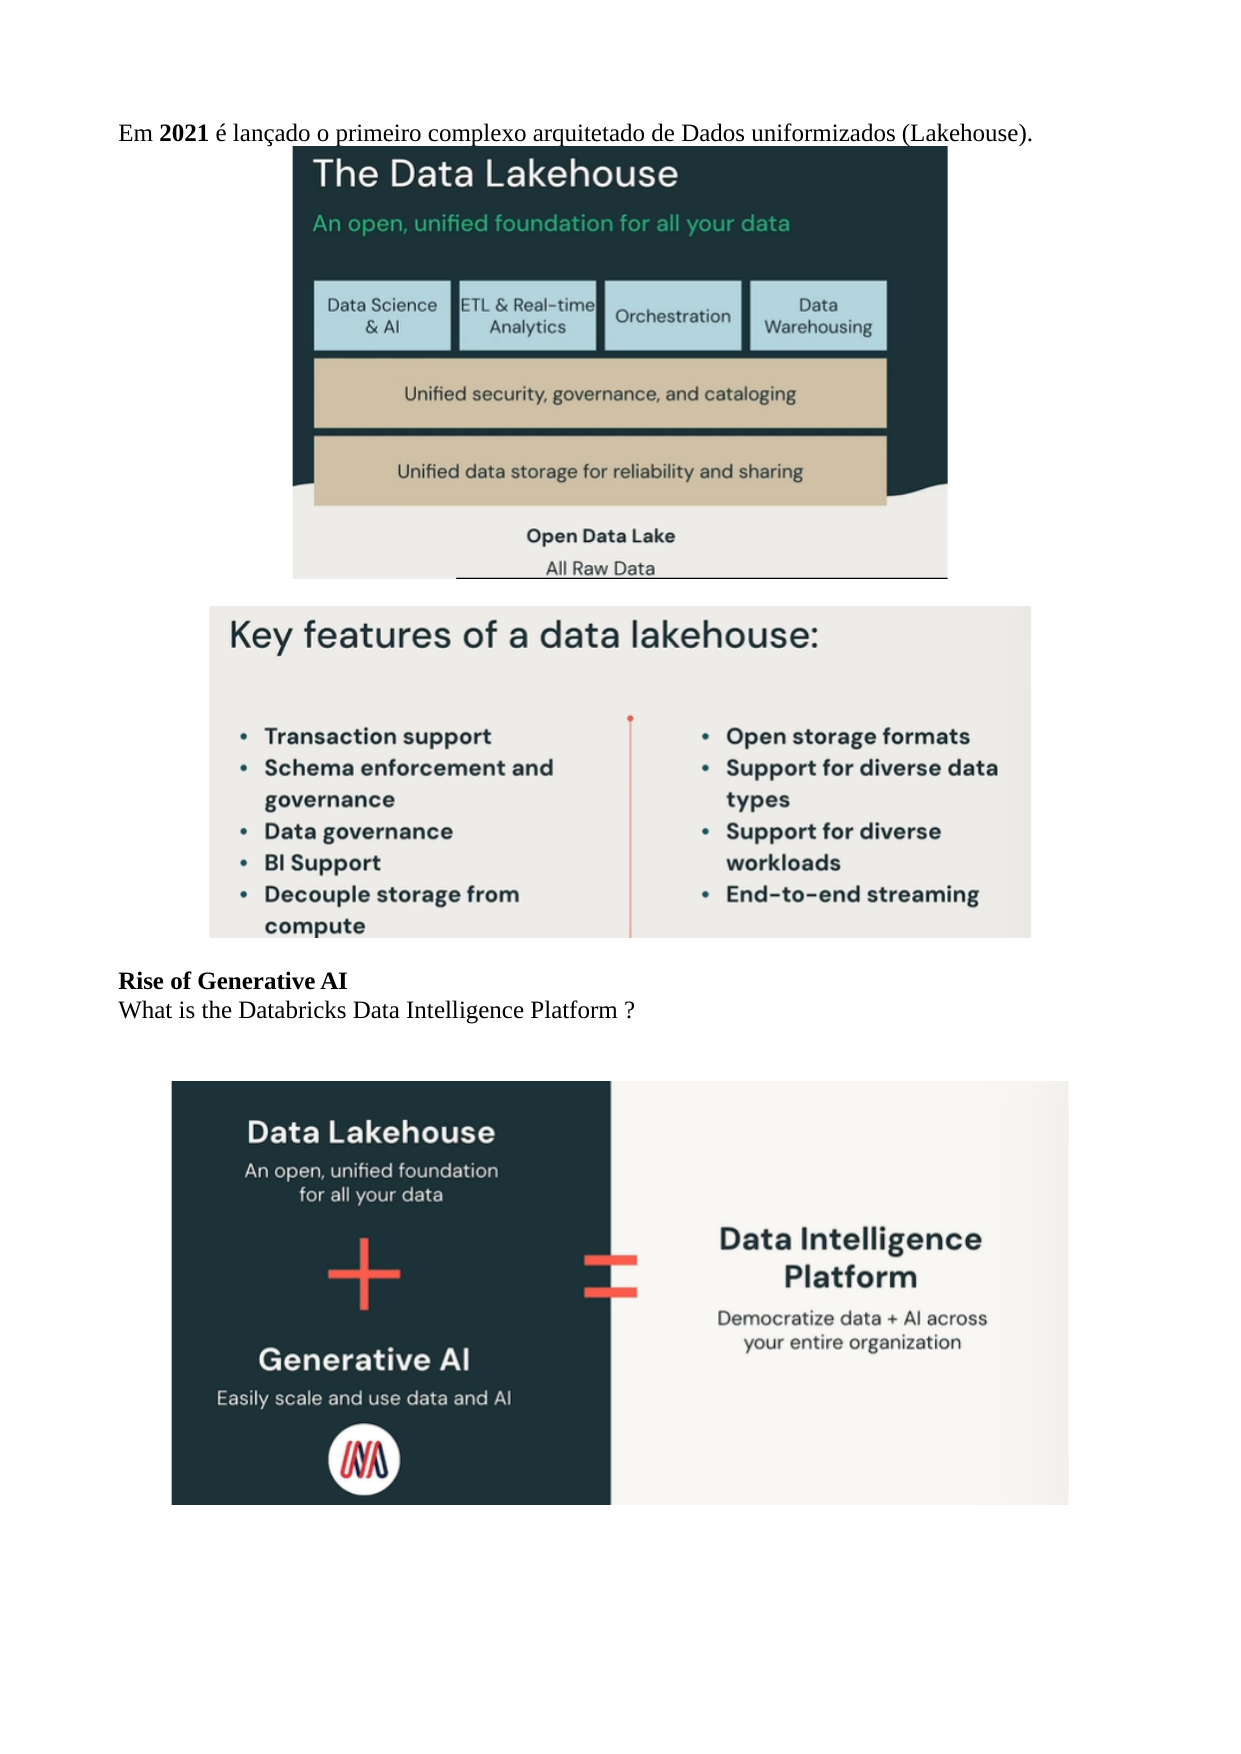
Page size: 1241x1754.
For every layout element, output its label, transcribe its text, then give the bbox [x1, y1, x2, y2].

picture [209, 606, 1032, 938]
text Rise of Generative AI [118, 966, 1122, 995]
text What is the Databricks Data Intelligence Platform ? [118, 995, 1122, 1024]
text Em 2021 é lançado o primeiro complexo arquitetado de Dados uniformizados (Lakehouse). [118, 118, 1122, 147]
picture [292, 146, 948, 579]
picture [171, 1081, 1069, 1505]
